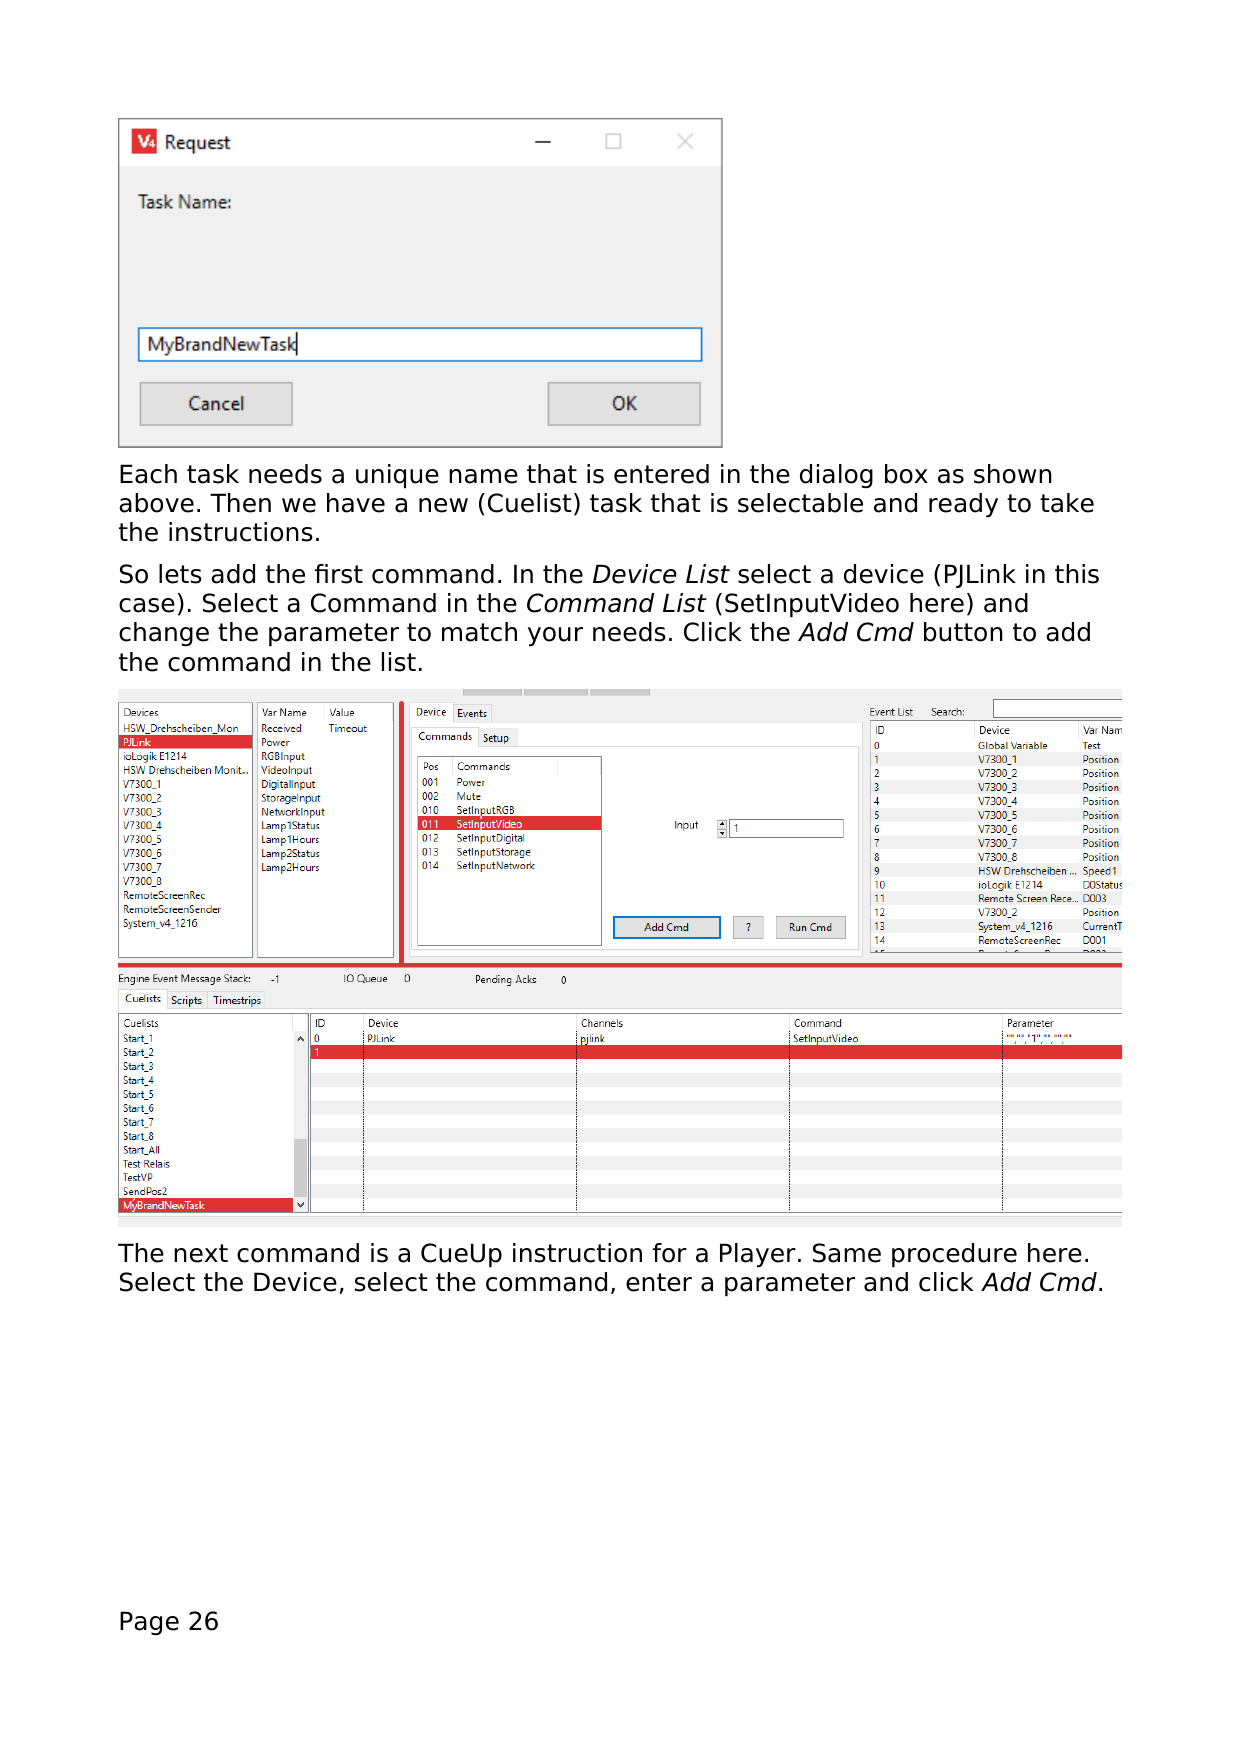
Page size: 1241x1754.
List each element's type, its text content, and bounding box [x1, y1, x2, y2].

text The next command is a CueUp instruction for a Player. Same procedure here. Select the Device, select the command, enter a parameter and click Add Cmd. [118, 1239, 1122, 1298]
picture [118, 689, 1123, 1227]
text Each task needs a unique name that is entered in the dialog box as shown above. Then we have a new (Cuelist) task that is selectable and ready to take the instructions. [118, 460, 1122, 548]
picture [118, 118, 723, 448]
text So lets add the first command. In the Device List select a device (PJLink in this case). Select a Command in the Command List (SetInputVideo here) and change the parameter to match your needs. Click the Add Cmd button to add the command in the list. [118, 560, 1122, 677]
